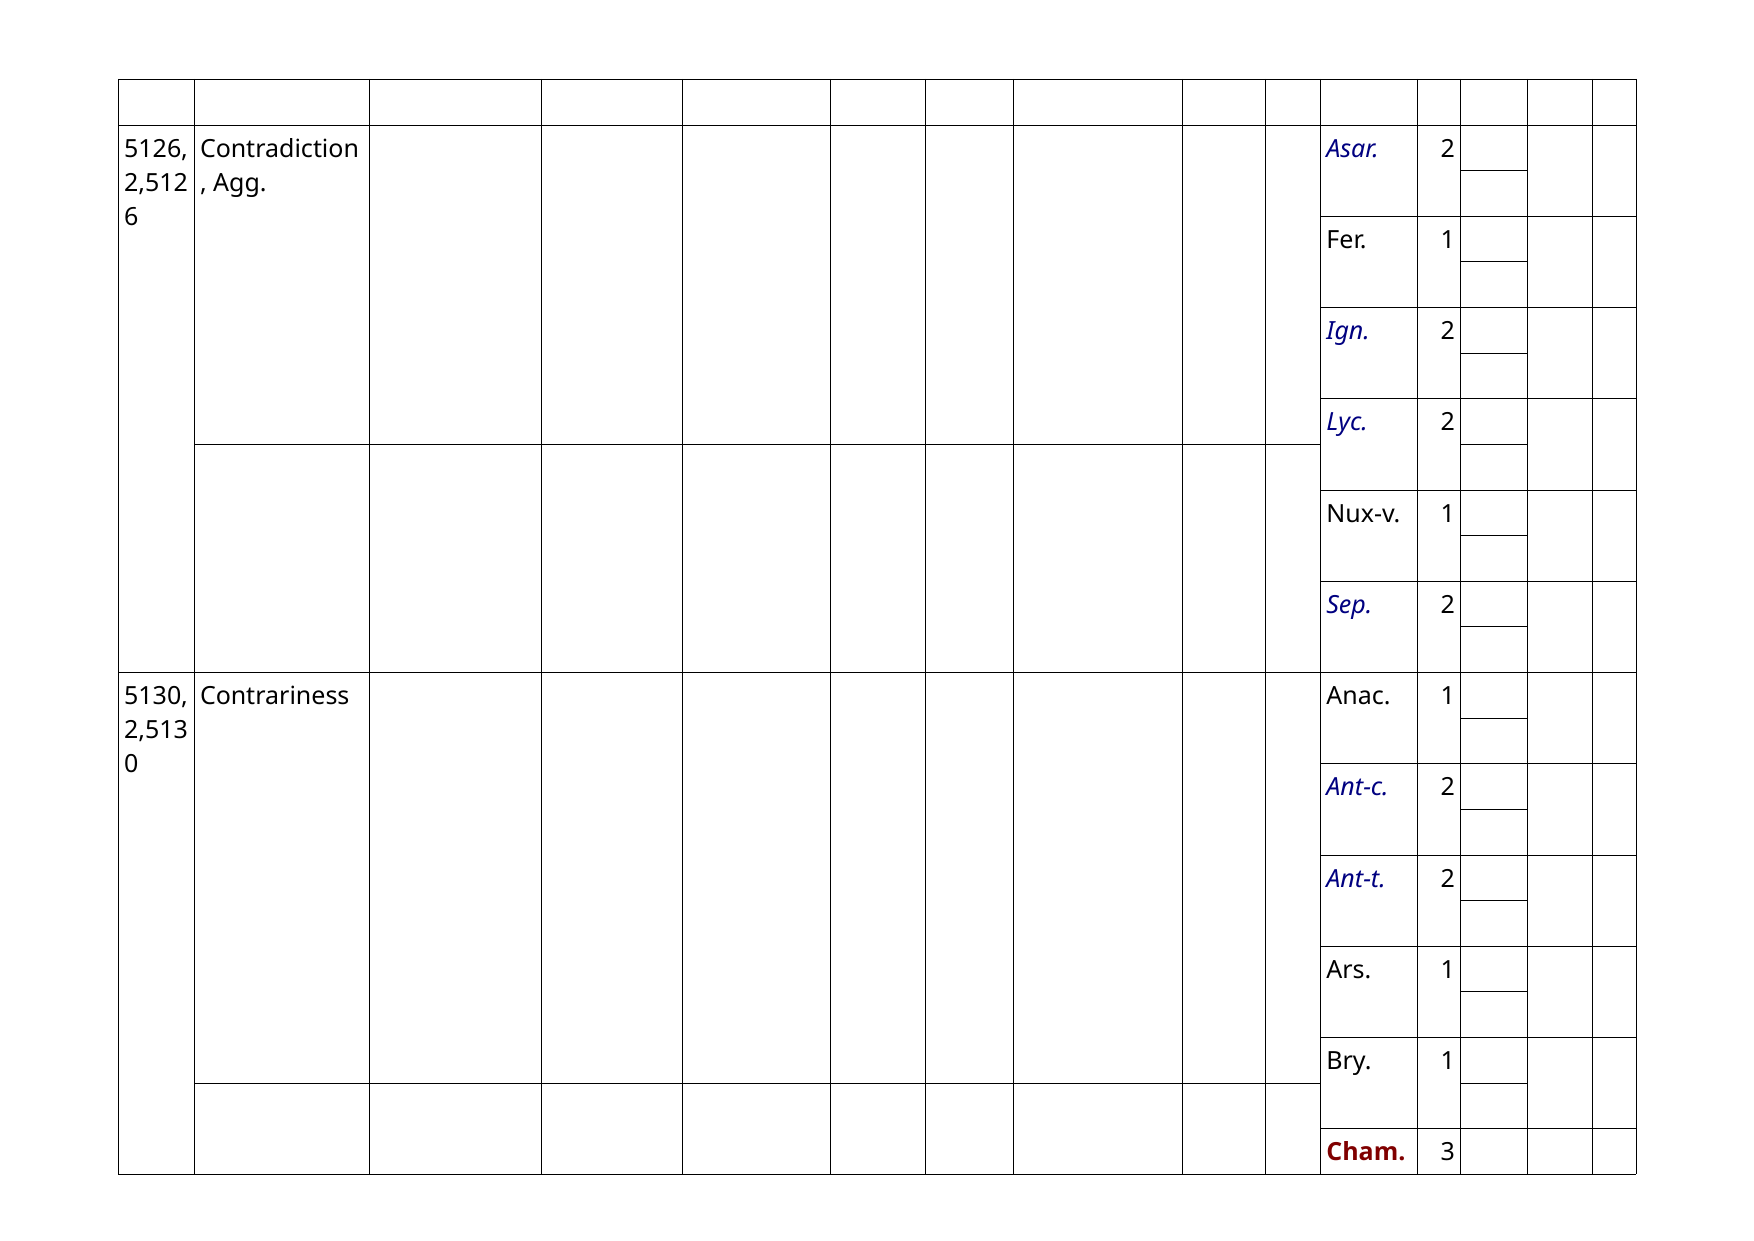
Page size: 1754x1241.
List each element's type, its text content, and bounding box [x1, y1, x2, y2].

table_cell [1528, 217, 1592, 307]
table_cell Sep. [1321, 582, 1417, 672]
table_cell [1528, 491, 1592, 581]
table_cell Contrariness [195, 673, 369, 1083]
table_cell [1266, 126, 1320, 444]
table_cell Anac. [1321, 673, 1417, 763]
table_cell [1593, 126, 1636, 216]
table_cell [1593, 217, 1636, 307]
table_cell [1528, 856, 1592, 946]
table_cell [1014, 80, 1182, 124]
table_cell [1593, 308, 1636, 398]
table_cell [1418, 80, 1460, 124]
table_cell [1266, 673, 1320, 1083]
table_cell Fer. [1321, 217, 1417, 307]
table_cell [195, 80, 369, 124]
table_cell [1266, 445, 1320, 672]
table_cell [195, 445, 369, 672]
table_cell [1461, 673, 1527, 718]
table_cell [119, 80, 194, 124]
table_cell [1461, 536, 1527, 581]
table_cell [1528, 126, 1592, 216]
table_cell [1528, 673, 1592, 763]
table_cell 3 [1418, 1129, 1460, 1174]
table_cell [1014, 445, 1182, 672]
table_cell 1 [1418, 947, 1460, 1037]
table_cell [926, 445, 1013, 672]
table_cell 1 [1418, 1038, 1460, 1128]
table_cell 2 [1418, 856, 1460, 946]
table_cell [195, 1084, 369, 1174]
table_cell 2 [1418, 764, 1460, 854]
table_cell [1528, 308, 1592, 398]
table_cell [542, 445, 682, 672]
table_cell [1321, 80, 1417, 124]
table_cell [1461, 445, 1527, 489]
table_cell Ant-t. [1321, 856, 1417, 946]
table_cell [926, 126, 1013, 444]
table_cell [683, 1084, 830, 1174]
table_cell [1528, 80, 1592, 124]
table_cell [831, 673, 925, 1083]
table_cell [1461, 582, 1527, 626]
table_cell [1183, 673, 1265, 1083]
table_cell 1 [1418, 217, 1460, 307]
table_cell [926, 80, 1013, 124]
table_cell [1461, 719, 1527, 763]
table_cell [683, 80, 830, 124]
table_cell [926, 1084, 1013, 1174]
table_cell [1461, 947, 1527, 991]
table_cell 5126,2,5126 [119, 126, 194, 672]
table_cell Bry. [1321, 1038, 1417, 1128]
table_cell [1014, 1084, 1182, 1174]
table_cell [683, 673, 830, 1083]
table_cell [1461, 764, 1527, 809]
table_cell [542, 80, 682, 124]
table_cell [1593, 491, 1636, 581]
table_cell Ign. [1321, 308, 1417, 398]
table_cell [1266, 1084, 1320, 1174]
table_cell [1461, 901, 1527, 946]
table_cell [1593, 80, 1636, 124]
table_cell [1528, 764, 1592, 854]
table_cell [1593, 673, 1636, 763]
table_cell [1528, 399, 1592, 489]
table_cell [1461, 1084, 1527, 1128]
table_cell [542, 1084, 682, 1174]
table_cell [370, 1084, 541, 1174]
table_cell Nux-v. [1321, 491, 1417, 581]
table_cell [1461, 1038, 1527, 1083]
table_cell [1593, 1129, 1636, 1174]
table_cell [1461, 171, 1527, 216]
table_cell 1 [1418, 673, 1460, 763]
table_cell [1461, 262, 1527, 307]
table_cell [1461, 399, 1527, 444]
table_cell [1461, 126, 1527, 170]
table_cell [831, 1084, 925, 1174]
table_cell [831, 126, 925, 444]
table_cell [1593, 399, 1636, 489]
table_cell [542, 126, 682, 444]
table_cell Ars. [1321, 947, 1417, 1037]
table_cell [1528, 1129, 1592, 1174]
table_cell [1461, 1129, 1527, 1174]
table_cell [370, 673, 541, 1083]
table_cell [1461, 80, 1527, 124]
table_cell [1593, 764, 1636, 854]
table_cell Lyc. [1321, 399, 1417, 489]
table_cell 5130,2,5130 [119, 673, 194, 1174]
table_cell [1461, 627, 1527, 672]
table_cell Cham. [1321, 1129, 1417, 1174]
table_cell 2 [1418, 399, 1460, 489]
table_cell [1461, 308, 1527, 353]
table_cell [831, 80, 925, 124]
table_cell [370, 126, 541, 444]
table_cell [1014, 673, 1182, 1083]
table_cell [1014, 126, 1182, 444]
table_cell [831, 445, 925, 672]
table_cell [1461, 354, 1527, 398]
table_cell [1593, 947, 1636, 1037]
table_cell [1528, 582, 1592, 672]
table_cell [1183, 80, 1265, 124]
table_cell [370, 445, 541, 672]
table_cell [1461, 491, 1527, 535]
table_cell [1461, 856, 1527, 900]
table_cell 2 [1418, 582, 1460, 672]
table_cell [1528, 947, 1592, 1037]
table_cell Asar. [1321, 126, 1417, 216]
table_cell [1183, 126, 1265, 444]
table_cell Ant-c. [1321, 764, 1417, 854]
table_cell [926, 673, 1013, 1083]
table_cell [1593, 856, 1636, 946]
table_cell [1266, 80, 1320, 124]
table_cell [683, 445, 830, 672]
table_cell [370, 80, 541, 124]
table_cell [542, 673, 682, 1083]
table_cell [1183, 445, 1265, 672]
table_cell 2 [1418, 308, 1460, 398]
table_cell [1461, 810, 1527, 854]
table_cell 2 [1418, 126, 1460, 216]
table_cell [1593, 1038, 1636, 1128]
table_cell [1461, 992, 1527, 1037]
table_cell [1593, 582, 1636, 672]
table_cell [1528, 1038, 1592, 1128]
table_cell Contradiction, Agg. [195, 126, 369, 444]
table_cell 1 [1418, 491, 1460, 581]
table_cell [683, 126, 830, 444]
table_cell [1183, 1084, 1265, 1174]
table_cell [1461, 217, 1527, 261]
